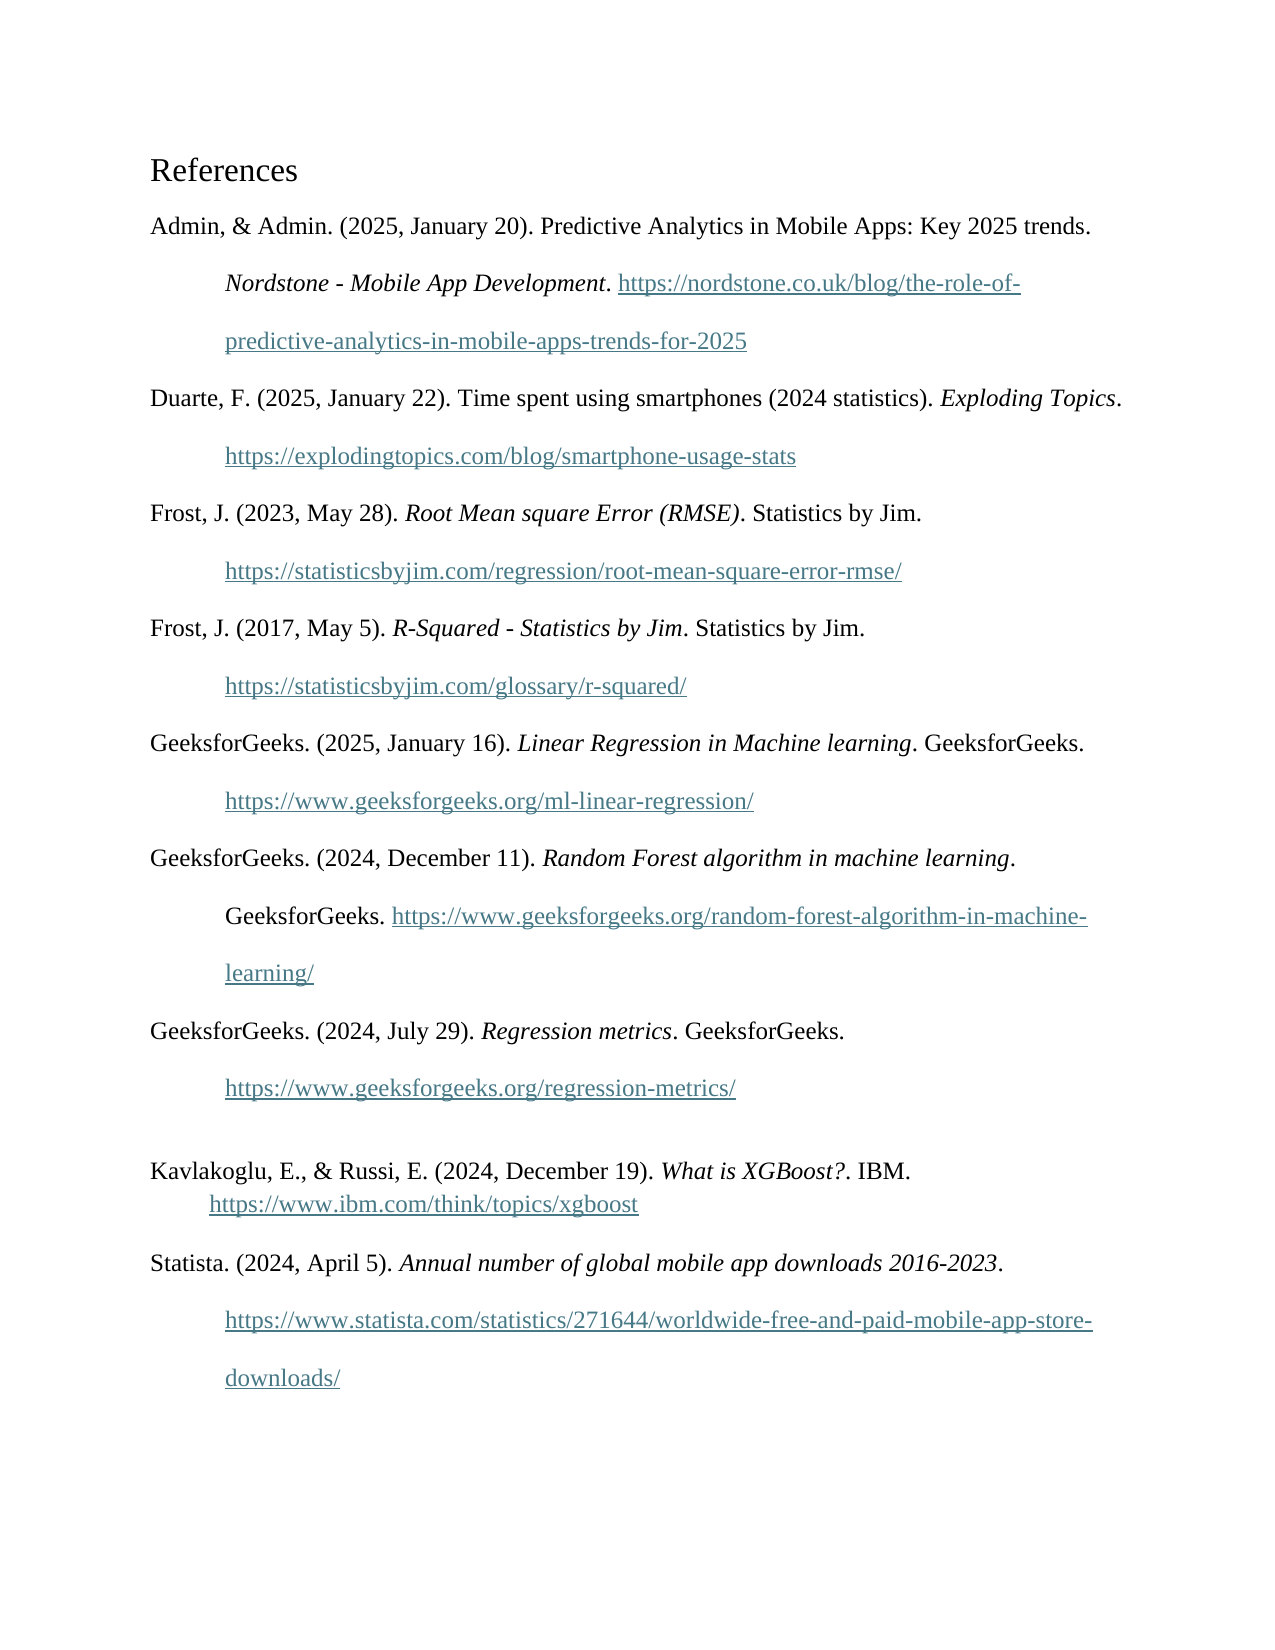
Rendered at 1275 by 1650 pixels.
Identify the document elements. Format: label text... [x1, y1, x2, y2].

text Statista. (2024, April 5). Annual number of global mobile app downloads 2016-2023. https://www.statista.com/statistics/271644/worldwide-free-and-paid-mobile-app-store-downloads/ [150, 1248, 1125, 1391]
text GeeksforGeeks. (2024, July 29). Regression metrics. GeeksforGeeks. https://www.geeksforgeeks.org/regression-metrics/ [150, 1016, 1125, 1102]
text References [150, 150, 1125, 188]
text GeeksforGeeks. (2024, December 11). Random Forest algorithm in machine learning. GeeksforGeeks. https://www.geeksforgeeks.org/random-forest-algorithm-in-machine-learning/ [150, 843, 1125, 987]
text Frost, J. (2023, May 28). Root Mean square Error (RMSE). Statistics by Jim. https://statisticsbyjim.com/regression/root-mean-square-error-rmse/ [150, 498, 1125, 585]
text GeeksforGeeks. (2025, January 16). Linear Regression in Machine learning. GeeksforGeeks. https://www.geeksforgeeks.org/ml-linear-regression/ [150, 728, 1125, 815]
text Admin, & Admin. (2025, January 20). Predictive Analytics in Mobile Apps: Key 2025 trends. Nordstone - Mobile App Development. https://nordstone.co.uk/blog/the-role-of-predictive-analytics-in-mobile-apps-trends-for-2025 [150, 211, 1125, 355]
text Frost, J. (2017, May 5). R-Squared - Statistics by Jim. Statistics by Jim. https://statisticsbyjim.com/glossary/r-squared/ [150, 613, 1125, 700]
text Duarte, F. (2025, January 22). Time spent using smartphones (2024 statistics). Exploding Topics. https://explodingtopics.com/blog/smartphone-usage-stats [150, 383, 1125, 470]
text Kavlakoglu, E., & Russi, E. (2024, December 19). What is XGBoost?. IBM. https://www.ibm.com/think/topics/xgboost [150, 1156, 1125, 1218]
